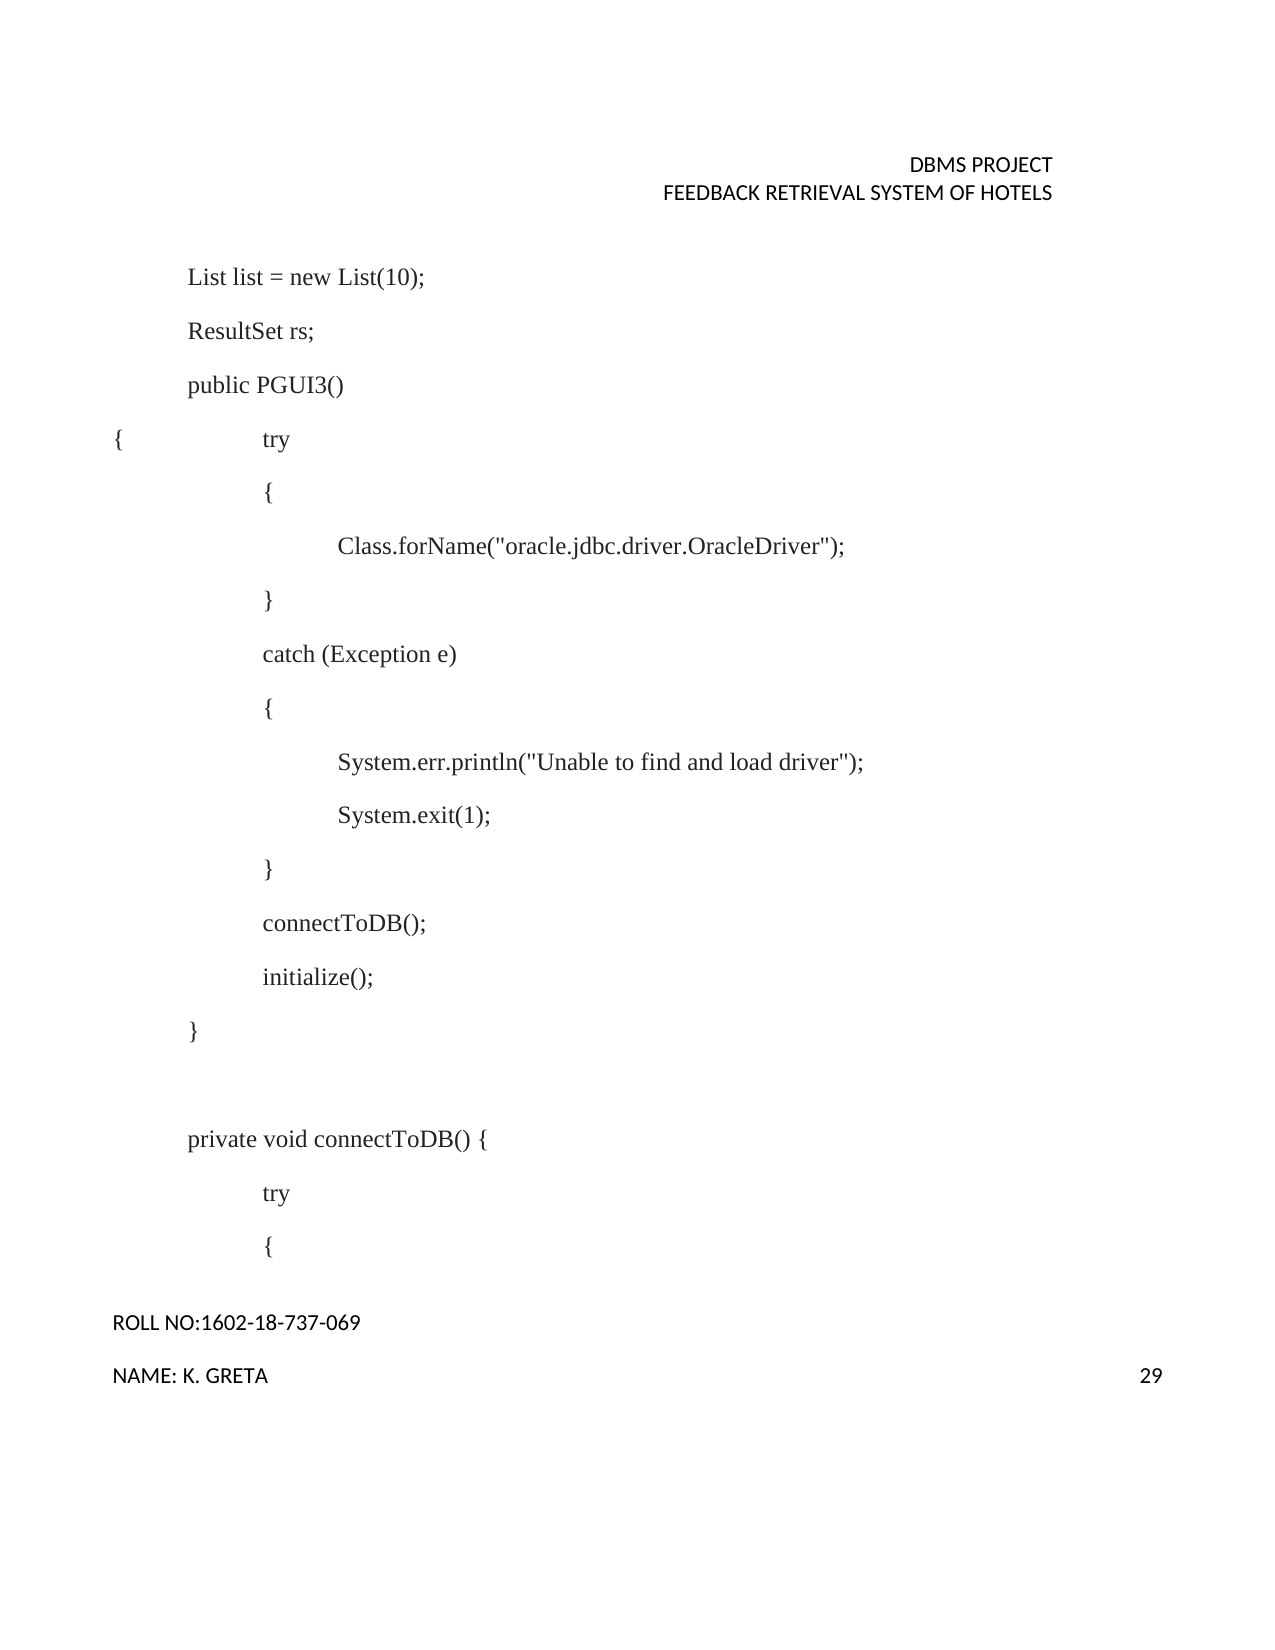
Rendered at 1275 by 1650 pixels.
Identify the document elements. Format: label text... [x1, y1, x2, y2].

text ResultSet rs; [112, 316, 1162, 345]
text { [112, 477, 1162, 506]
text { [112, 693, 1162, 722]
text connectToDB(); [112, 908, 1162, 937]
text public PGUI3() [112, 370, 1162, 398]
text System.err.println("Unable to find and load driver"); [112, 747, 1162, 776]
text { try [112, 424, 1162, 452]
text } [112, 585, 1162, 614]
text } [112, 1016, 1162, 1045]
text try [112, 1178, 1162, 1206]
text System.exit(1); [112, 801, 1162, 829]
text catch (Exception e) [112, 639, 1162, 668]
text List list = new List(10); [112, 262, 1162, 291]
text private void connectToDB() { [112, 1124, 1162, 1152]
text } [112, 854, 1162, 883]
text Class.forName("oracle.jdbc.driver.OracleDriver"); [112, 531, 1162, 560]
text { [112, 1231, 1162, 1260]
text initialize(); [112, 962, 1162, 991]
